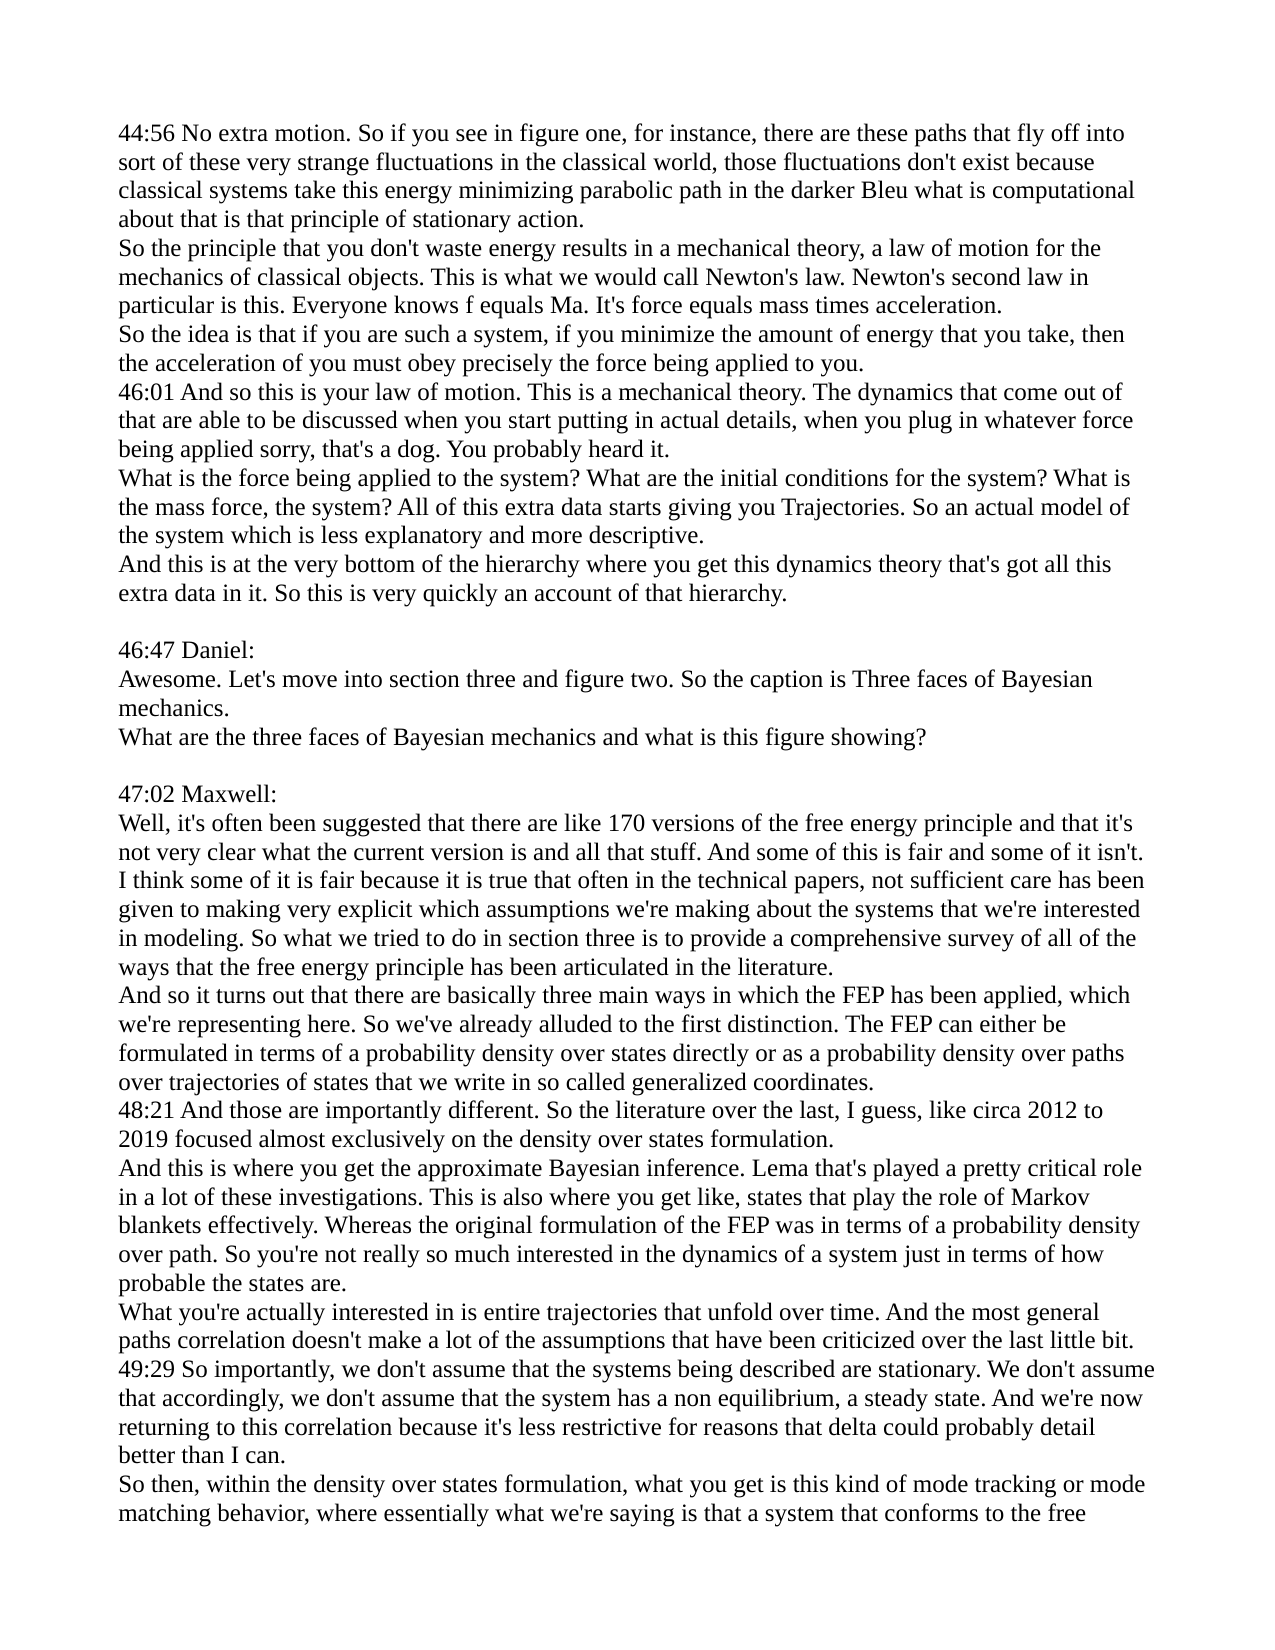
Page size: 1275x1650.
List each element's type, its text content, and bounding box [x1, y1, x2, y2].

text So the principle that you don't waste energy results in a mechanical theory, a law of motion for the mechanics of classical objects. This is what we would call Newton's law. Newton's second law in particular is this. Everyone knows f equals Ma. It's force equals mass times acceleration. [118, 233, 1157, 319]
text 44:56 No extra motion. So if you see in figure one, for instance, there are these paths that fly off into sort of these very strange fluctuations in the classical world, those fluctuations don't exist because classical systems take this energy minimizing parabolic path in the darker Bleu what is computational about that is that principle of stationary action. [118, 118, 1157, 233]
text What you're actually interested in is entire trajectories that unfold over time. And the most general paths correlation doesn't make a lot of the assumptions that have been criticized over the last little bit. [118, 1297, 1157, 1354]
text 48:21 And those are importantly different. So the literature over the last, I guess, like circa 2012 to 2019 focused almost exclusively on the density over states formulation. [118, 1096, 1157, 1153]
text Awesome. Let's move into section three and figure two. So the caption is Three faces of Bayesian mechanics. [118, 664, 1157, 722]
text And this is where you get the approximate Bayesian inference. Lema that's played a pretty critical role in a lot of these investigations. This is also where you get like, states that play the role of Markov blankets effectively. Whereas the original formulation of the FEP was in terms of a probability density over path. So you're not really so much interested in the dynamics of a system just in terms of how probable the states are. [118, 1153, 1157, 1297]
text So the idea is that if you are such a system, if you minimize the amount of energy that you take, then the acceleration of you must obey precisely the force being applied to you. [118, 319, 1157, 377]
text What is the force being applied to the system? What are the initial conditions for the system? What is the mass force, the system? All of this extra data starts giving you Trajectories. So an actual model of the system which is less explanatory and more descriptive. [118, 463, 1157, 549]
text 46:01 And so this is your law of motion. This is a mechanical theory. The dynamics that come out of that are able to be discussed when you start putting in actual details, when you plug in whatever force being applied sorry, that's a dog. You probably heard it. [118, 377, 1157, 463]
text Well, it's often been suggested that there are like 170 versions of the free energy principle and that it's not very clear what the current version is and all that stuff. And some of this is fair and some of it isn't. I think some of it is fair because it is true that often in the technical papers, not sufficient care has been given to making very explicit which assumptions we're making about the systems that we're interested in modeling. So what we tried to do in section three is to provide a comprehensive survey of all of the ways that the free energy principle has been articulated in the literature. [118, 808, 1157, 981]
text And this is at the very bottom of the hierarchy where you get this dynamics theory that's got all this extra data in it. So this is very quickly an account of that hierarchy. [118, 549, 1157, 607]
text What are the three faces of Bayesian mechanics and what is this figure showing? [118, 722, 1157, 751]
text 47:02 Maxwell: [118, 779, 1157, 808]
text So then, within the density over states formulation, what you get is this kind of mode tracking or mode matching behavior, where essentially what we're saying is that a system that conforms to the free [118, 1469, 1157, 1527]
text 49:29 So importantly, we don't assume that the systems being described are stationary. We don't assume that accordingly, we don't assume that the system has a non equilibrium, a steady state. And we're now returning to this correlation because it's less restrictive for reasons that delta could probably detail better than I can. [118, 1354, 1157, 1469]
text 46:47 Daniel: [118, 636, 1157, 664]
text And so it turns out that there are basically three main ways in which the FEP has been applied, which we're representing here. So we've already alluded to the first distinction. The FEP can either be formulated in terms of a probability density over states directly or as a probability density over paths over trajectories of states that we write in so called generalized coordinates. [118, 981, 1157, 1096]
